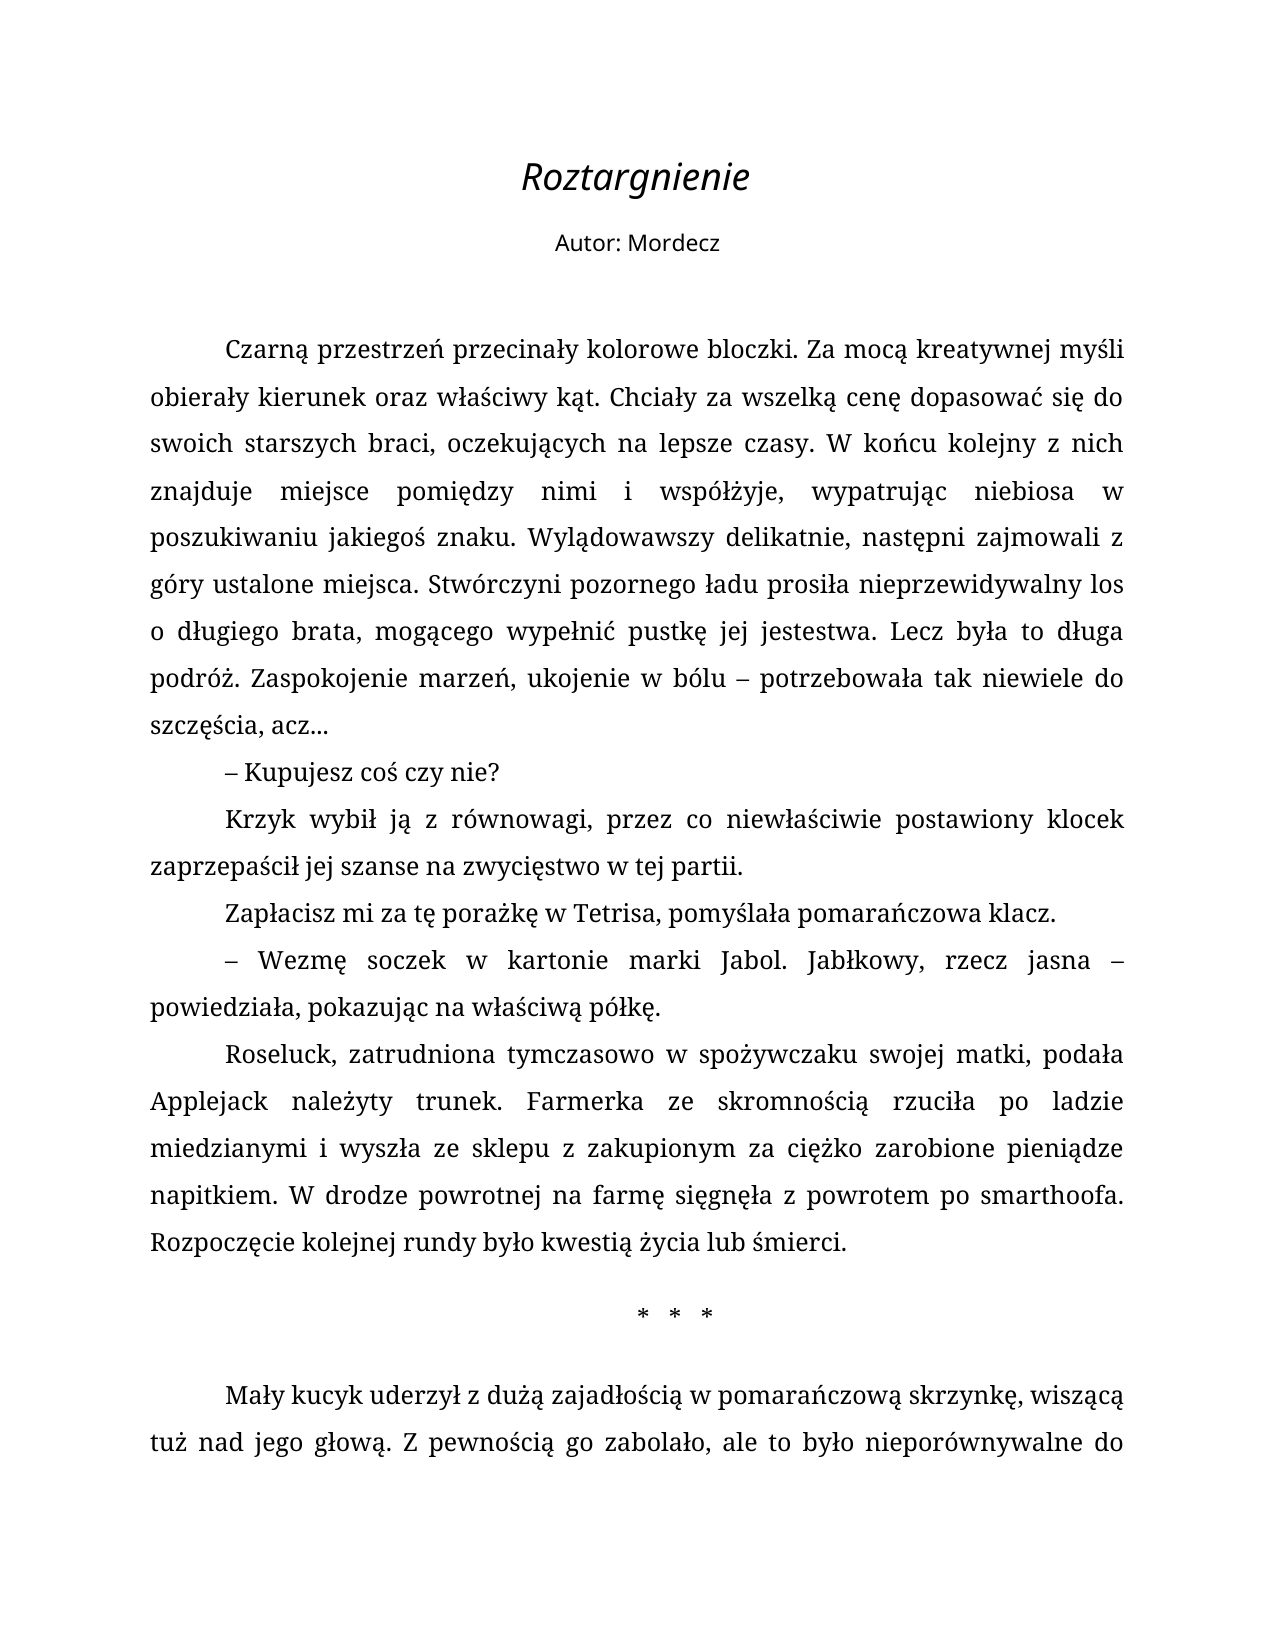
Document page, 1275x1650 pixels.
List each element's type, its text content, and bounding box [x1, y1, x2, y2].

text Roseluck, zatrudniona tymczasowo w spożywczaku swojej matki, podała Applejack należyty trunek. Farmerka ze skromnością rzuciła po ladzie miedzianymi i wyszła ze sklepu z zakupionym za ciężko zarobione pieniądze napitkiem. W drodze powrotnej na farmę sięgnęła z powrotem po smarthoofa. Rozpoczęcie kolejnej rundy było kwestią życia lub śmierci. [150, 1037, 1125, 1259]
text Autor: Mordecz [150, 227, 1125, 258]
text Krzyk wybił ją z równowagi, przez co niewłaściwie postawiony klocek zaprzepaścił jej szanse na zwycięstwo w tej partii. [150, 802, 1125, 883]
text Roztargnienie [150, 150, 1125, 201]
text Zapłacisz mi za tę porażkę w Tetrisa, pomyślała pomarańczowa klacz. [150, 896, 1125, 930]
text – Kupujesz coś czy nie? [150, 755, 1125, 789]
text Czarną przestrzeń przecinały kolorowe bloczki. Za mocą kreatywnej myśli obierały kierunek oraz właściwy kąt. Chciały za wszelką cenę dopasować się do swoich starszych braci, oczekujących na lepsze czasy. W końcu kolejny z nich znajduje miejsce pomiędzy nimi i współżyje, wypatrując niebiosa w poszukiwaniu jakiegoś znaku. Wylądowawszy delikatnie, następni zajmowali z góry ustalone miejsca. Stwórczyni pozornego ładu prosiła nieprzewidywalny los o długiego brata, mogącego wypełnić pustkę jej jestestwa. Lecz była to długa podróż. Zaspokojenie marzeń, ukojenie w bólu – potrzebowała tak niewiele do szczęścia, acz... [150, 332, 1125, 742]
text * * * [150, 1301, 1125, 1335]
text Mały kucyk uderzył z dużą zajadłością w pomarańczową skrzynkę, wiszącą tuż nad jego głową. Z pewnością go zabolało, ale to było nieporównywalne do [150, 1377, 1125, 1458]
text – Wezmę soczek w kartonie marki Jabol. Jabłkowy, rzecz jasna – powiedziała, pokazując na właściwą półkę. [150, 943, 1125, 1024]
